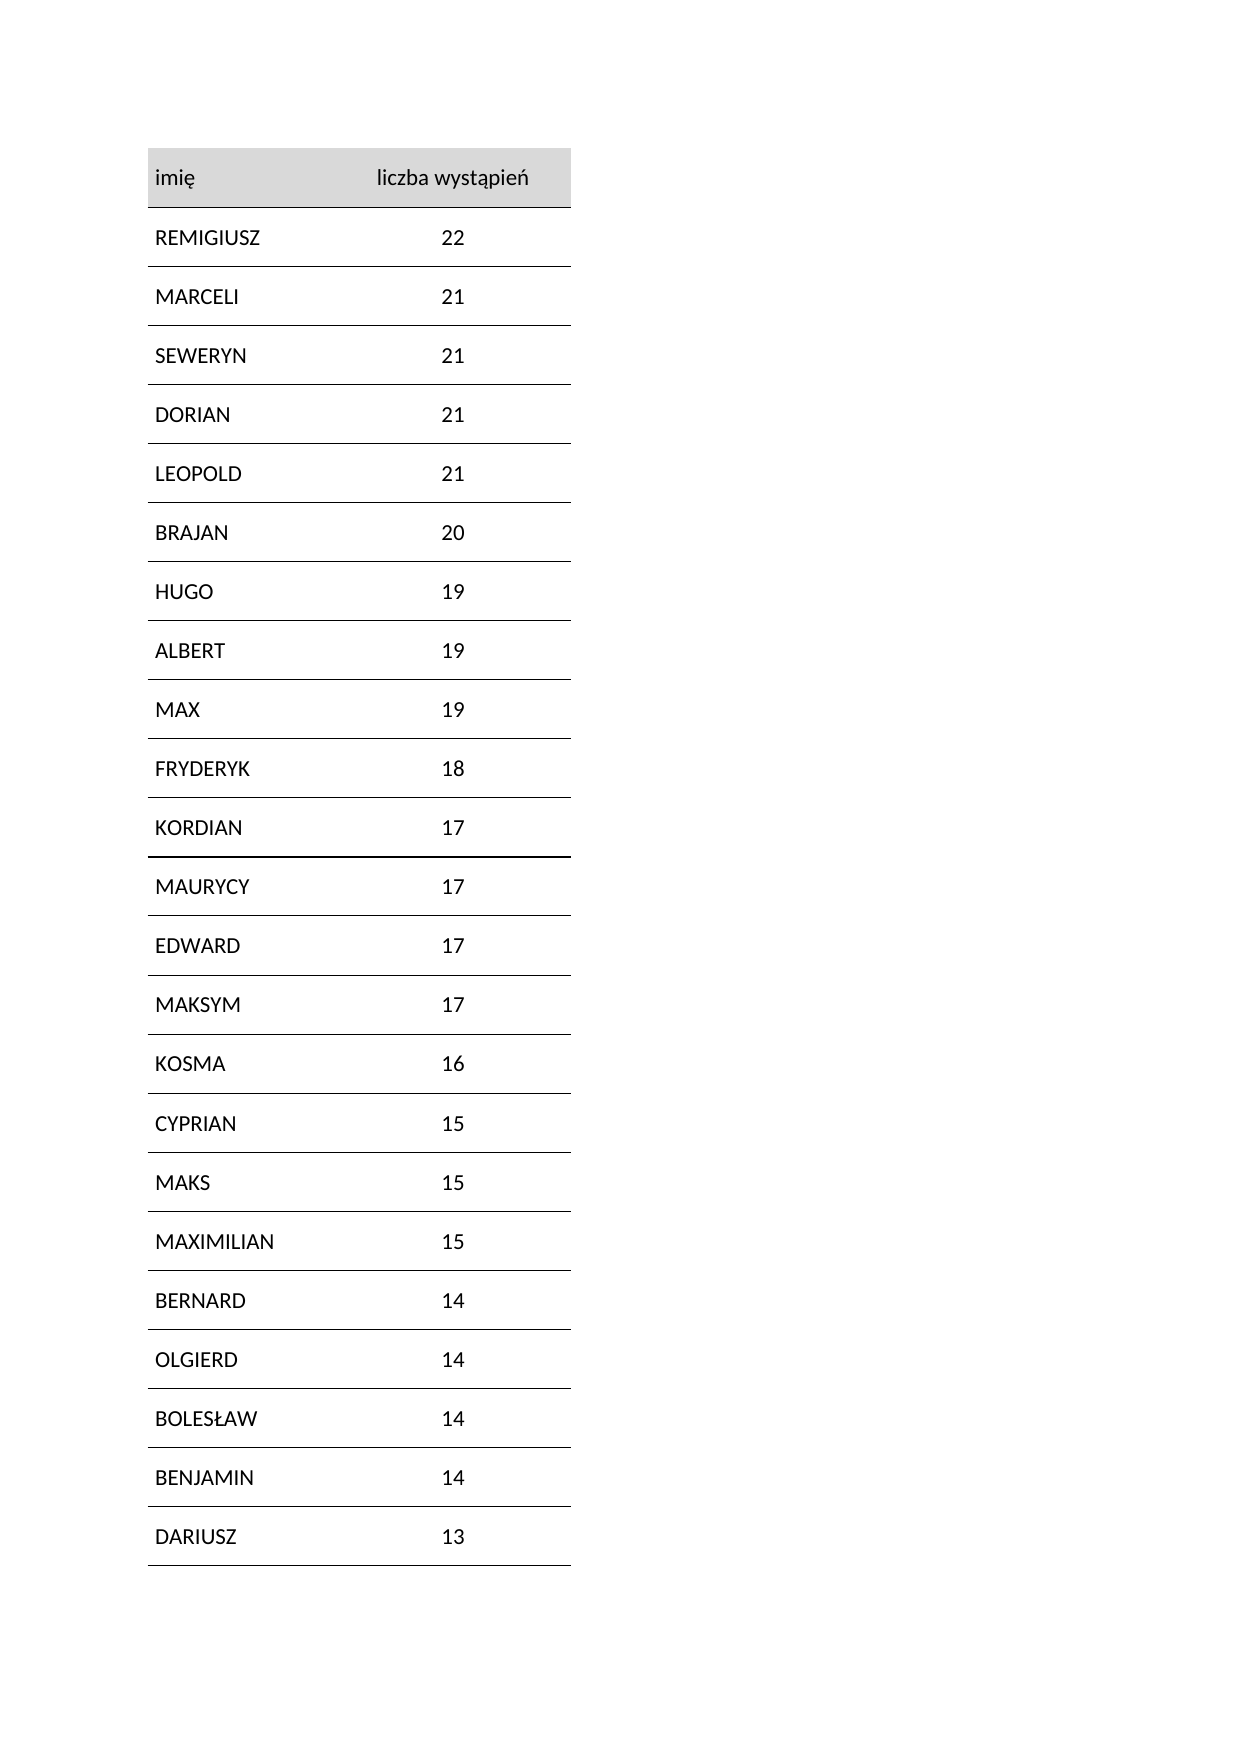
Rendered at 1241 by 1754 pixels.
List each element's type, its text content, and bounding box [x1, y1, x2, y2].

table_cell MAX [148, 680, 335, 738]
table_cell 21 [335, 444, 571, 502]
table_header liczba wystąpień [335, 148, 571, 207]
table_cell REMIGIUSZ [148, 208, 335, 266]
table_cell 14 [335, 1271, 571, 1329]
table_cell LEOPOLD [148, 444, 335, 502]
table_cell MAKSYM [148, 976, 335, 1033]
table_cell 17 [335, 976, 571, 1033]
table_cell MAXIMILIAN [148, 1212, 335, 1270]
table_cell 14 [335, 1330, 571, 1388]
table_cell MARCELI [148, 267, 335, 325]
table_cell 15 [335, 1094, 571, 1152]
table_cell 19 [335, 680, 571, 738]
table_cell 17 [335, 916, 571, 974]
table_cell FRYDERYK [148, 739, 335, 797]
table_cell CYPRIAN [148, 1094, 335, 1152]
table_cell MAKS [148, 1153, 335, 1211]
table_cell BENJAMIN [148, 1448, 335, 1506]
table_cell ALBERT [148, 621, 335, 679]
table_cell HUGO [148, 562, 335, 620]
table_cell 18 [335, 739, 571, 797]
table_cell 13 [335, 1507, 571, 1565]
table_cell KOSMA [148, 1035, 335, 1093]
table_cell EDWARD [148, 916, 335, 974]
table_cell DARIUSZ [148, 1507, 335, 1565]
table_cell MAURYCY [148, 858, 335, 915]
table_cell 20 [335, 503, 571, 561]
table_cell SEWERYN [148, 326, 335, 384]
table_cell BRAJAN [148, 503, 335, 561]
table_cell BOLESŁAW [148, 1389, 335, 1447]
table_cell 15 [335, 1153, 571, 1211]
table_cell 19 [335, 621, 571, 679]
table_cell 22 [335, 208, 571, 266]
table_cell 14 [335, 1389, 571, 1447]
table_cell 21 [335, 267, 571, 325]
table_cell DORIAN [148, 385, 335, 443]
table_cell BERNARD [148, 1271, 335, 1329]
table_cell 14 [335, 1448, 571, 1506]
table_cell 21 [335, 326, 571, 384]
table_cell KORDIAN [148, 798, 335, 856]
table_cell 19 [335, 562, 571, 620]
table_cell 21 [335, 385, 571, 443]
table_header imię [148, 148, 335, 207]
table_cell 17 [335, 798, 571, 856]
table_cell 15 [335, 1212, 571, 1270]
table_cell 16 [335, 1035, 571, 1093]
table_cell OLGIERD [148, 1330, 335, 1388]
table_cell 17 [335, 858, 571, 915]
